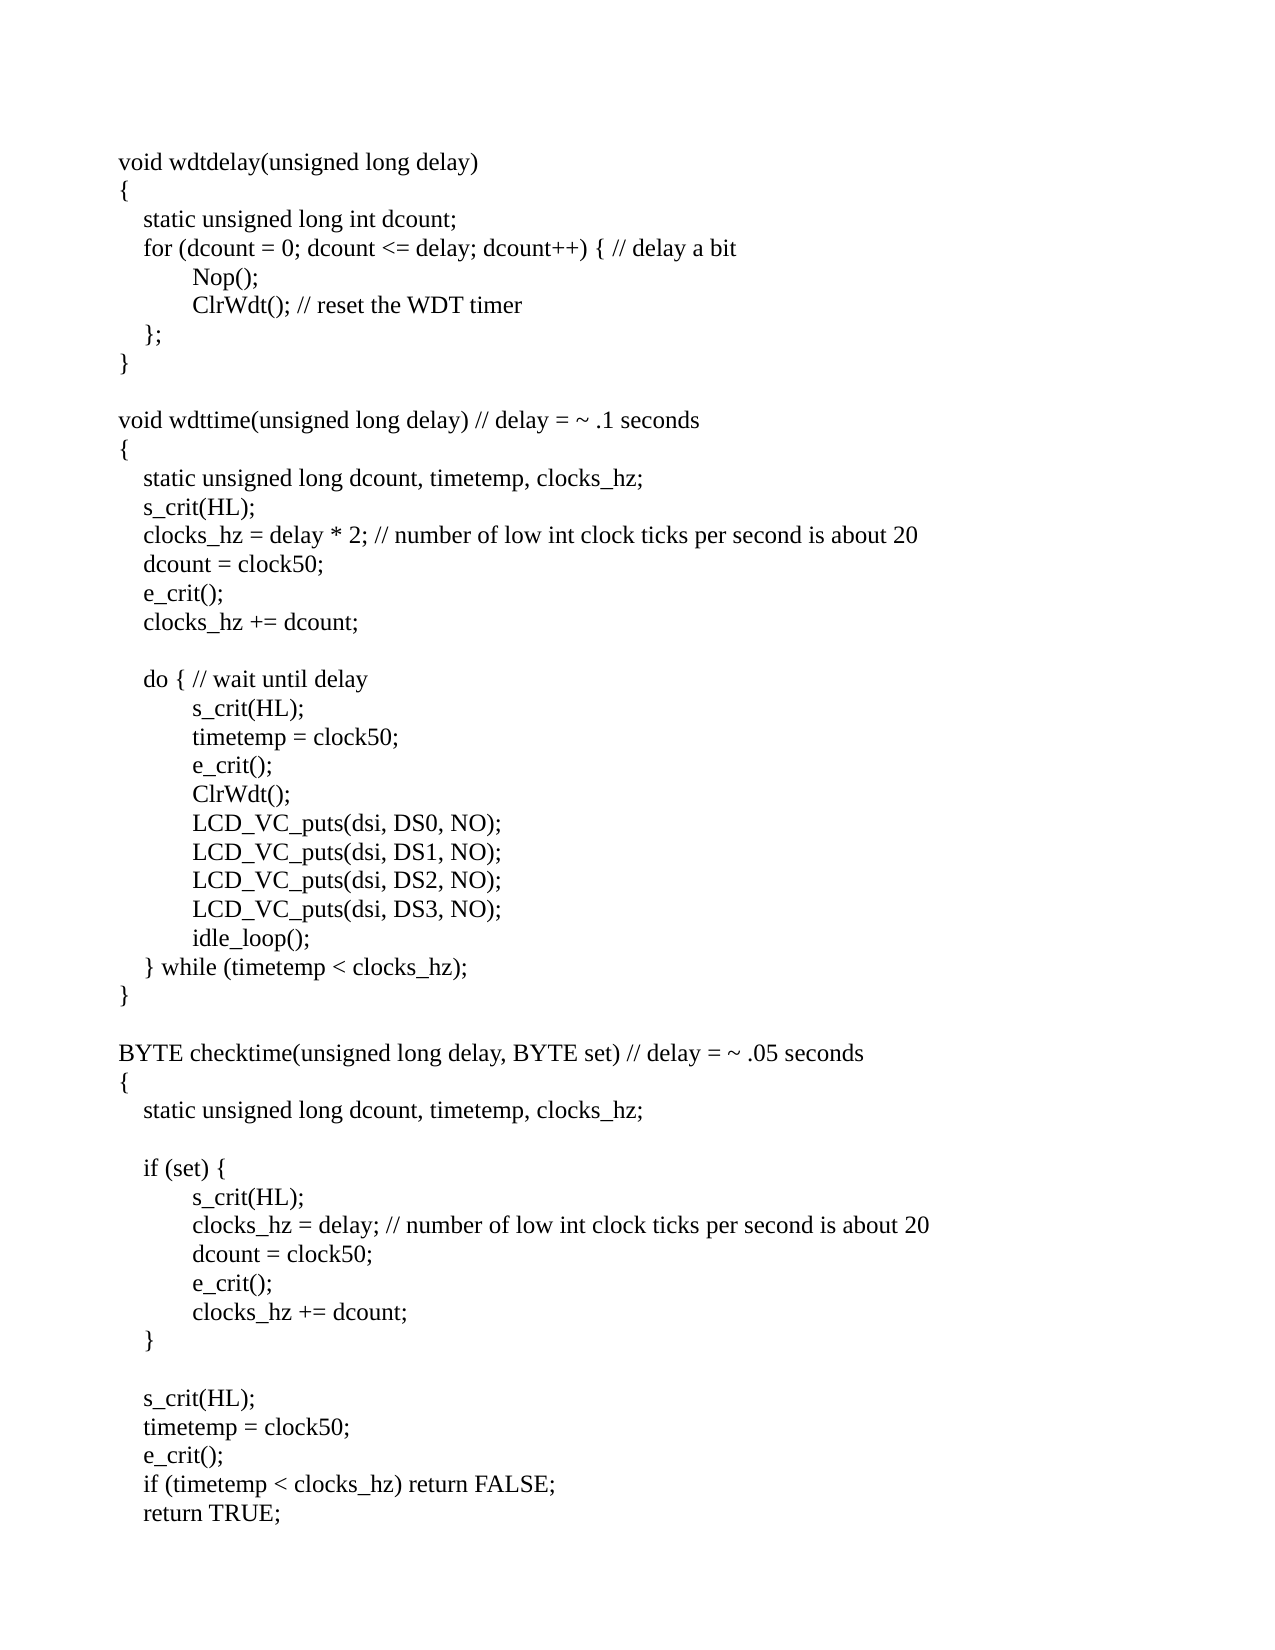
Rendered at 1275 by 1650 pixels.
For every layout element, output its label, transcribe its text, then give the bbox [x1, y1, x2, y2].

text ClrWdt(); [118, 779, 1157, 808]
text LCD_VC_puts(dsi, DS2, NO); [118, 866, 1157, 894]
text { [118, 434, 1157, 463]
text ClrWdt(); // reset the WDT timer [118, 291, 1157, 319]
text } while (timetemp < clocks_hz); [118, 952, 1157, 981]
text } [118, 1326, 1157, 1354]
text void wdtdelay(unsigned long delay) [118, 147, 1157, 176]
text e_crit(); [118, 1441, 1157, 1469]
text } [118, 981, 1157, 1009]
text void wdttime(unsigned long delay) // delay = ~ .1 seconds [118, 406, 1157, 434]
text e_crit(); [118, 578, 1157, 607]
text clocks_hz = delay; // number of low int clock ticks per second is about 20 [118, 1211, 1157, 1239]
text { [118, 176, 1157, 204]
text clocks_hz += dcount; [118, 1297, 1157, 1326]
text e_crit(); [118, 751, 1157, 779]
text clocks_hz += dcount; [118, 607, 1157, 636]
text s_crit(HL); [118, 1182, 1157, 1211]
text if (timetemp < clocks_hz) return FALSE; [118, 1469, 1157, 1498]
text static unsigned long int dcount; [118, 204, 1157, 233]
text idle_loop(); [118, 923, 1157, 952]
text static unsigned long dcount, timetemp, clocks_hz; [118, 463, 1157, 492]
text static unsigned long dcount, timetemp, clocks_hz; [118, 1096, 1157, 1124]
text timetemp = clock50; [118, 1412, 1157, 1441]
text } [118, 348, 1157, 377]
text dcount = clock50; [118, 549, 1157, 578]
text if (set) { [118, 1153, 1157, 1182]
text s_crit(HL); [118, 492, 1157, 521]
text for (dcount = 0; dcount <= delay; dcount++) { // delay a bit [118, 233, 1157, 262]
text clocks_hz = delay * 2; // number of low int clock ticks per second is about 20 [118, 521, 1157, 549]
text LCD_VC_puts(dsi, DS0, NO); [118, 808, 1157, 837]
text e_crit(); [118, 1268, 1157, 1297]
text { [118, 1067, 1157, 1096]
text }; [118, 319, 1157, 348]
text dcount = clock50; [118, 1239, 1157, 1268]
text timetemp = clock50; [118, 722, 1157, 751]
text s_crit(HL); [118, 1383, 1157, 1412]
text BYTE checktime(unsigned long delay, BYTE set) // delay = ~ .05 seconds [118, 1038, 1157, 1067]
text LCD_VC_puts(dsi, DS3, NO); [118, 894, 1157, 923]
text Nop(); [118, 262, 1157, 291]
text do { // wait until delay [118, 664, 1157, 693]
text LCD_VC_puts(dsi, DS1, NO); [118, 837, 1157, 866]
text s_crit(HL); [118, 693, 1157, 722]
text return TRUE; [118, 1498, 1157, 1527]
